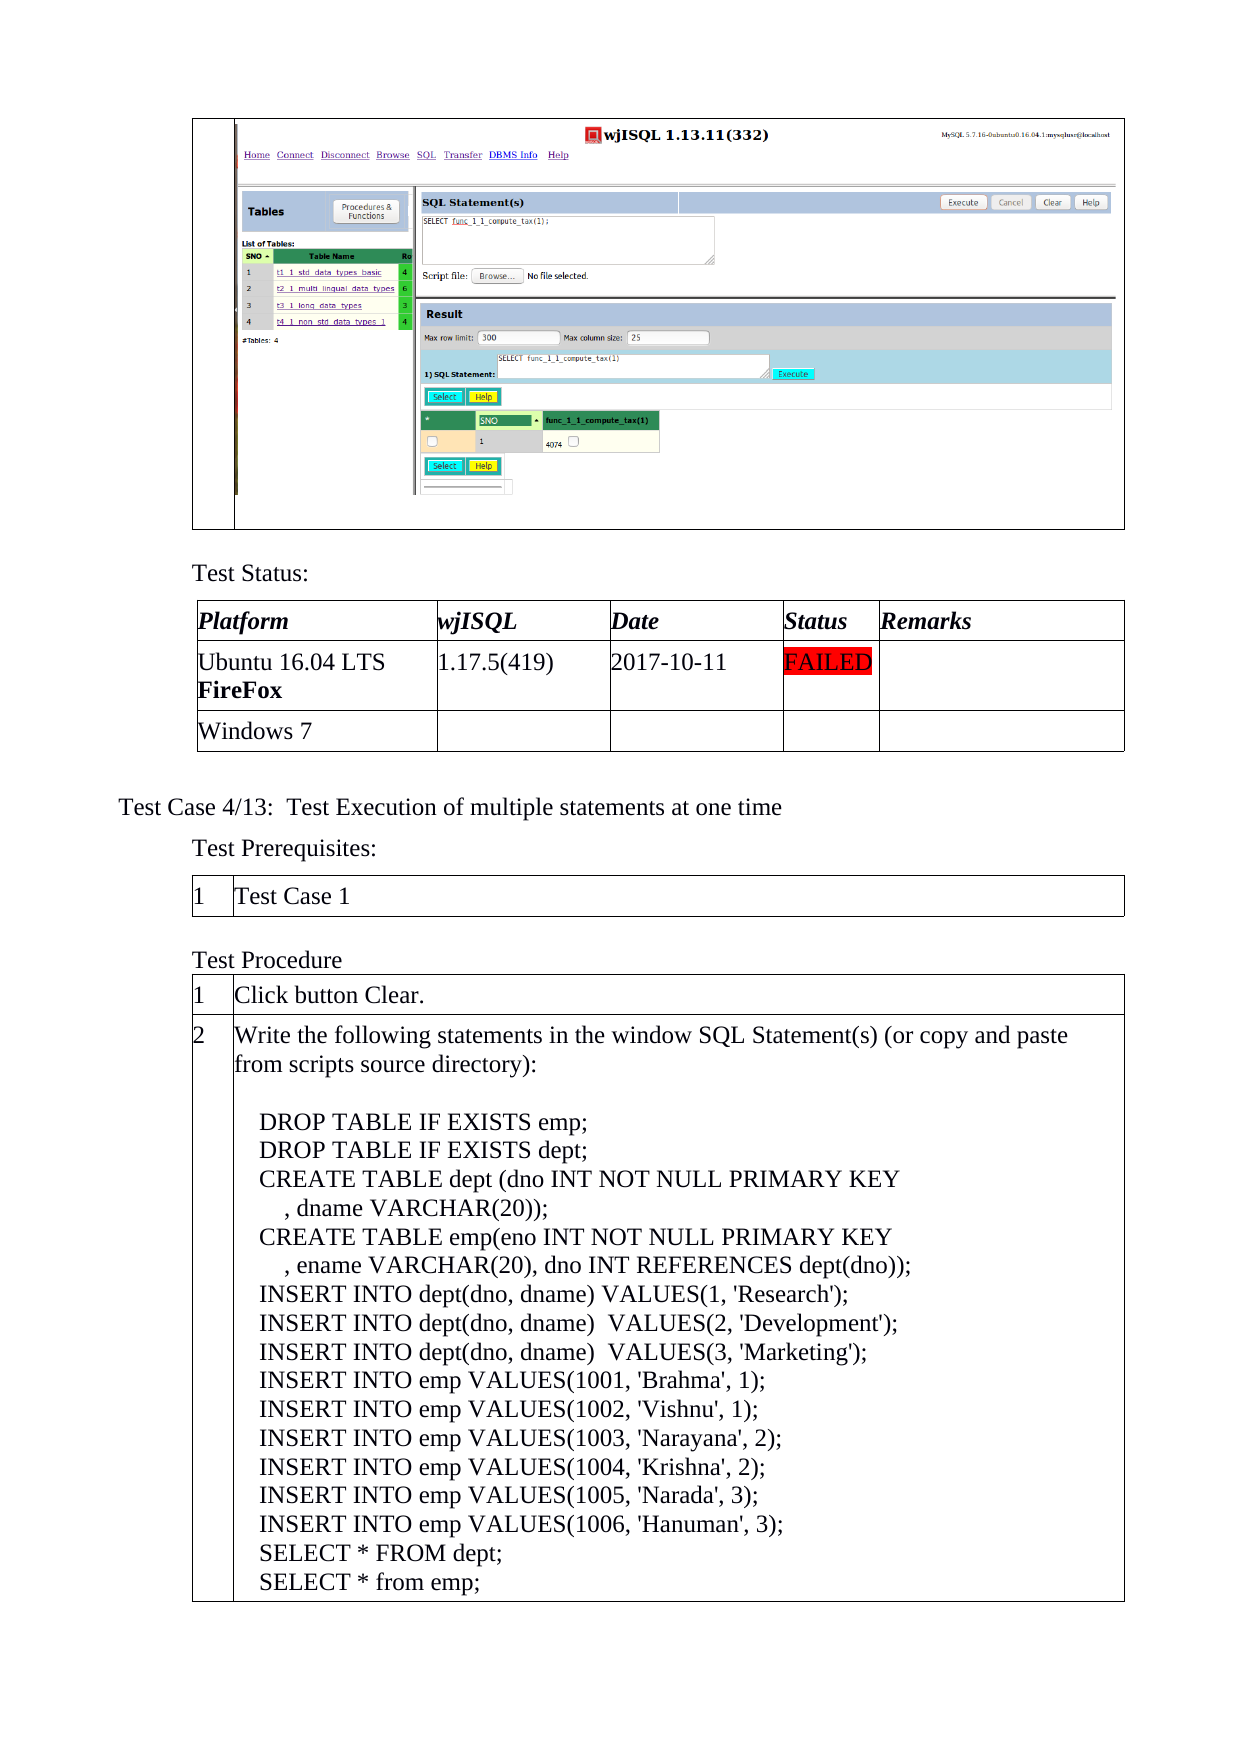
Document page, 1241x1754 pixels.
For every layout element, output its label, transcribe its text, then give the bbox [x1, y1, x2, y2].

text Test Status: [118, 558, 1122, 587]
text Test Procedure [118, 945, 1122, 973]
table_header Click button Clear. [234, 975, 1124, 1014]
text Test Prerequisites: [118, 833, 1122, 862]
text Test Case 4/13: Test Execution of multiple statements at one time [118, 792, 1122, 821]
table_cell [880, 641, 1124, 710]
table_cell FAILED [784, 641, 879, 710]
table_header [193, 119, 234, 529]
table_cell [438, 711, 610, 751]
table_cell Ubuntu 16.04 LTS FireFox [198, 641, 437, 710]
table_cell Windows 7 [198, 711, 437, 751]
table_header Test Case 1 [234, 876, 1124, 916]
table_header wjISQL [438, 601, 610, 640]
table_header [235, 119, 1124, 529]
table_header Date [611, 601, 783, 640]
table_cell [880, 711, 1124, 751]
table_header Status [784, 601, 879, 640]
table_header Platform [198, 601, 437, 640]
table_cell 2 [193, 1015, 233, 1601]
table_header 1 [193, 975, 233, 1014]
table_cell Write the following statements in the window SQL Statement(s) (or copy and paste from scripts source directory): DROP TABLE IF EXISTS emp; DROP TABLE IF EXISTS dept; CREATE TABLE dept (dno INT NOT NULL PRIMARY KEY , dname VARCHAR(20)); CREATE TABLE emp(eno INT NOT NULL PRIMARY KEY , ename VARCHAR(20), dno INT REFERENCES dept(dno)); INSERT INTO dept(dno, dname) VALUES(1, 'Research'); INSERT INTO dept(dno, dname) VALUES(2, 'Development'); INSERT INTO dept(dno, dname) VALUES(3, 'Marketing'); INSERT INTO emp VALUES(1001, 'Brahma', 1); INSERT INTO emp VALUES(1002, 'Vishnu', 1); INSERT INTO emp VALUES(1003, 'Narayana', 2); INSERT INTO emp VALUES(1004, 'Krishna', 2); INSERT INTO emp VALUES(1005, 'Narada', 3); INSERT INTO emp VALUES(1006, 'Hanuman', 3); SELECT * FROM dept; SELECT * from emp; [234, 1015, 1124, 1601]
table_cell 2017-10-11 [611, 641, 783, 710]
table_header 1 [193, 876, 233, 916]
table_cell [784, 711, 879, 751]
table_cell 1.17.5(419) [438, 641, 610, 710]
picture [234, 124, 1116, 495]
table_cell [611, 711, 783, 751]
table_header Remarks [880, 601, 1124, 640]
